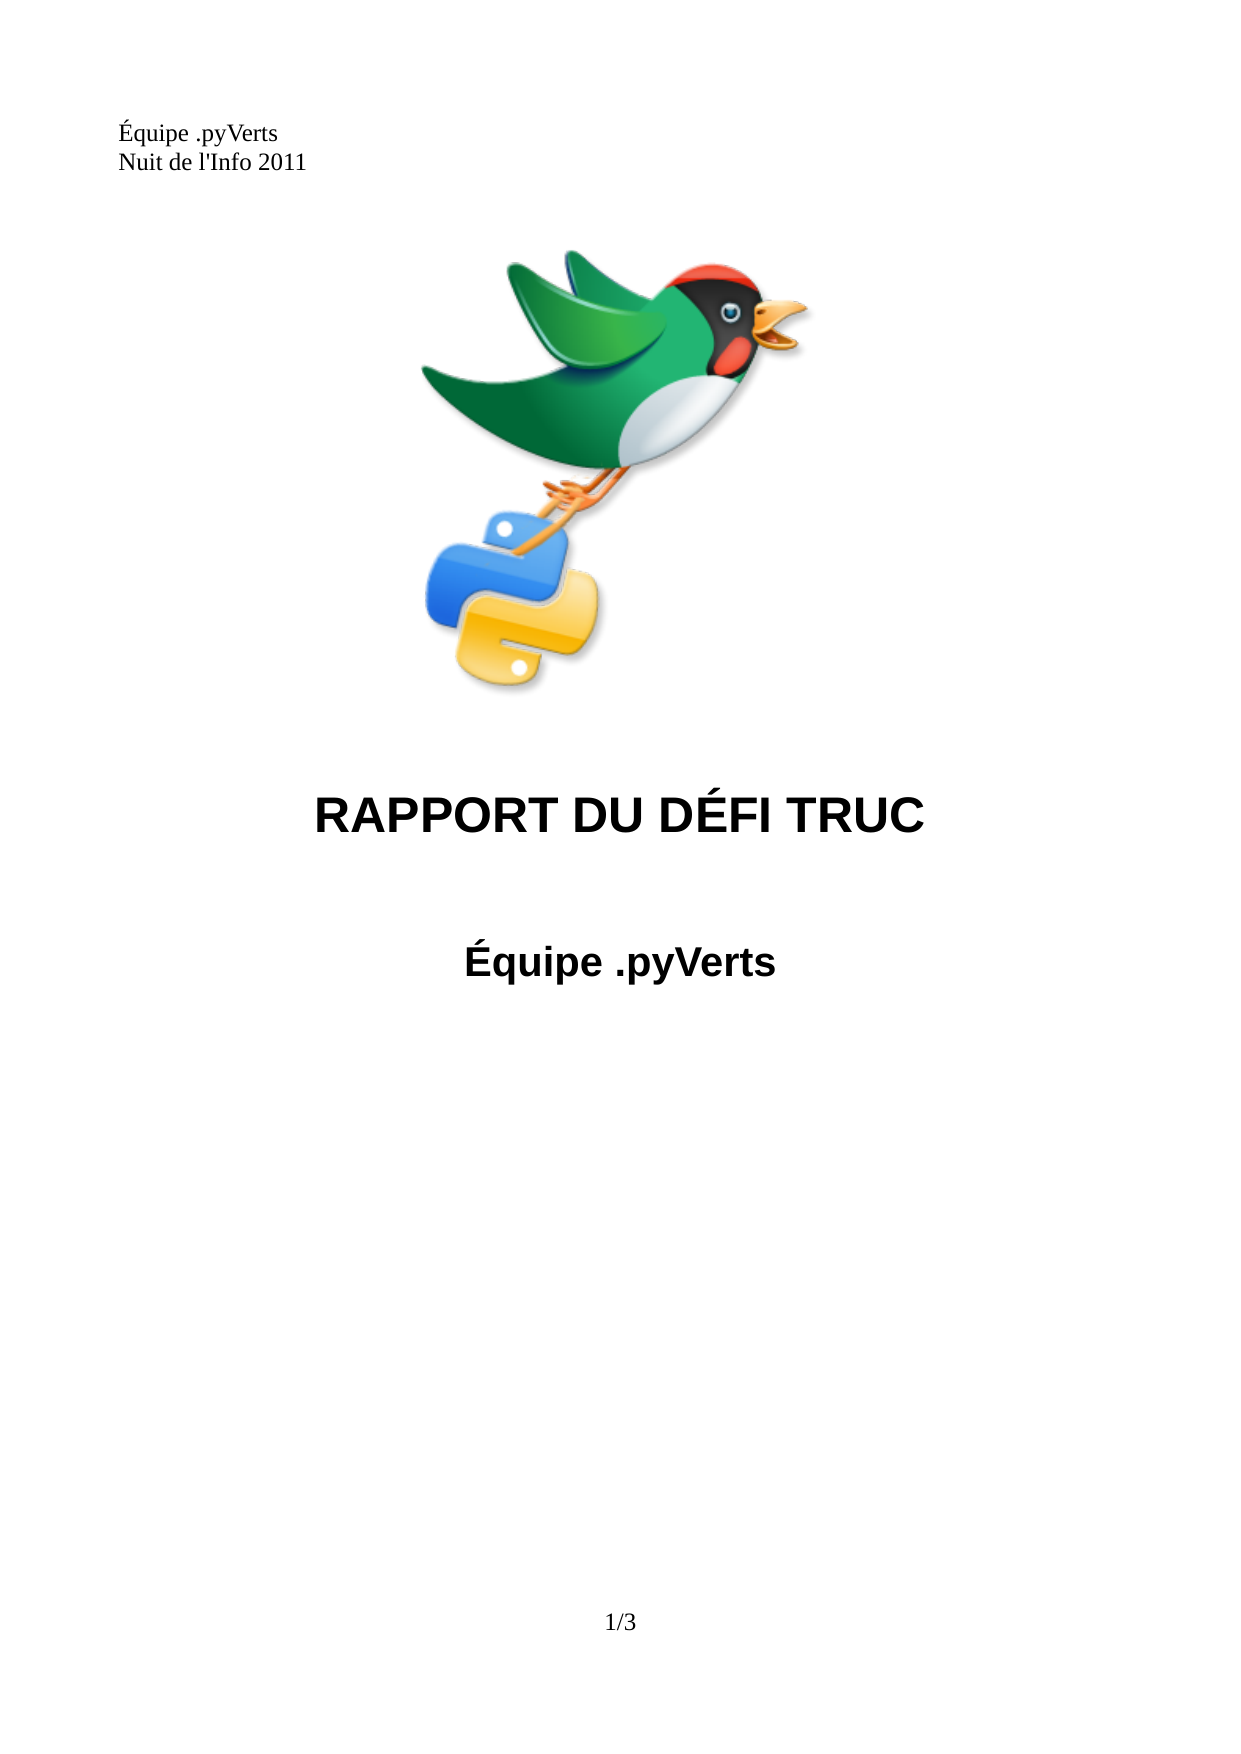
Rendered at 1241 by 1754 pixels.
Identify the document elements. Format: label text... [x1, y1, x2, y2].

picture [385, 233, 855, 703]
text Équipe .pyVerts [118, 938, 1122, 986]
subtitle RAPPORT DU DÉFI TRUC [118, 785, 1122, 843]
